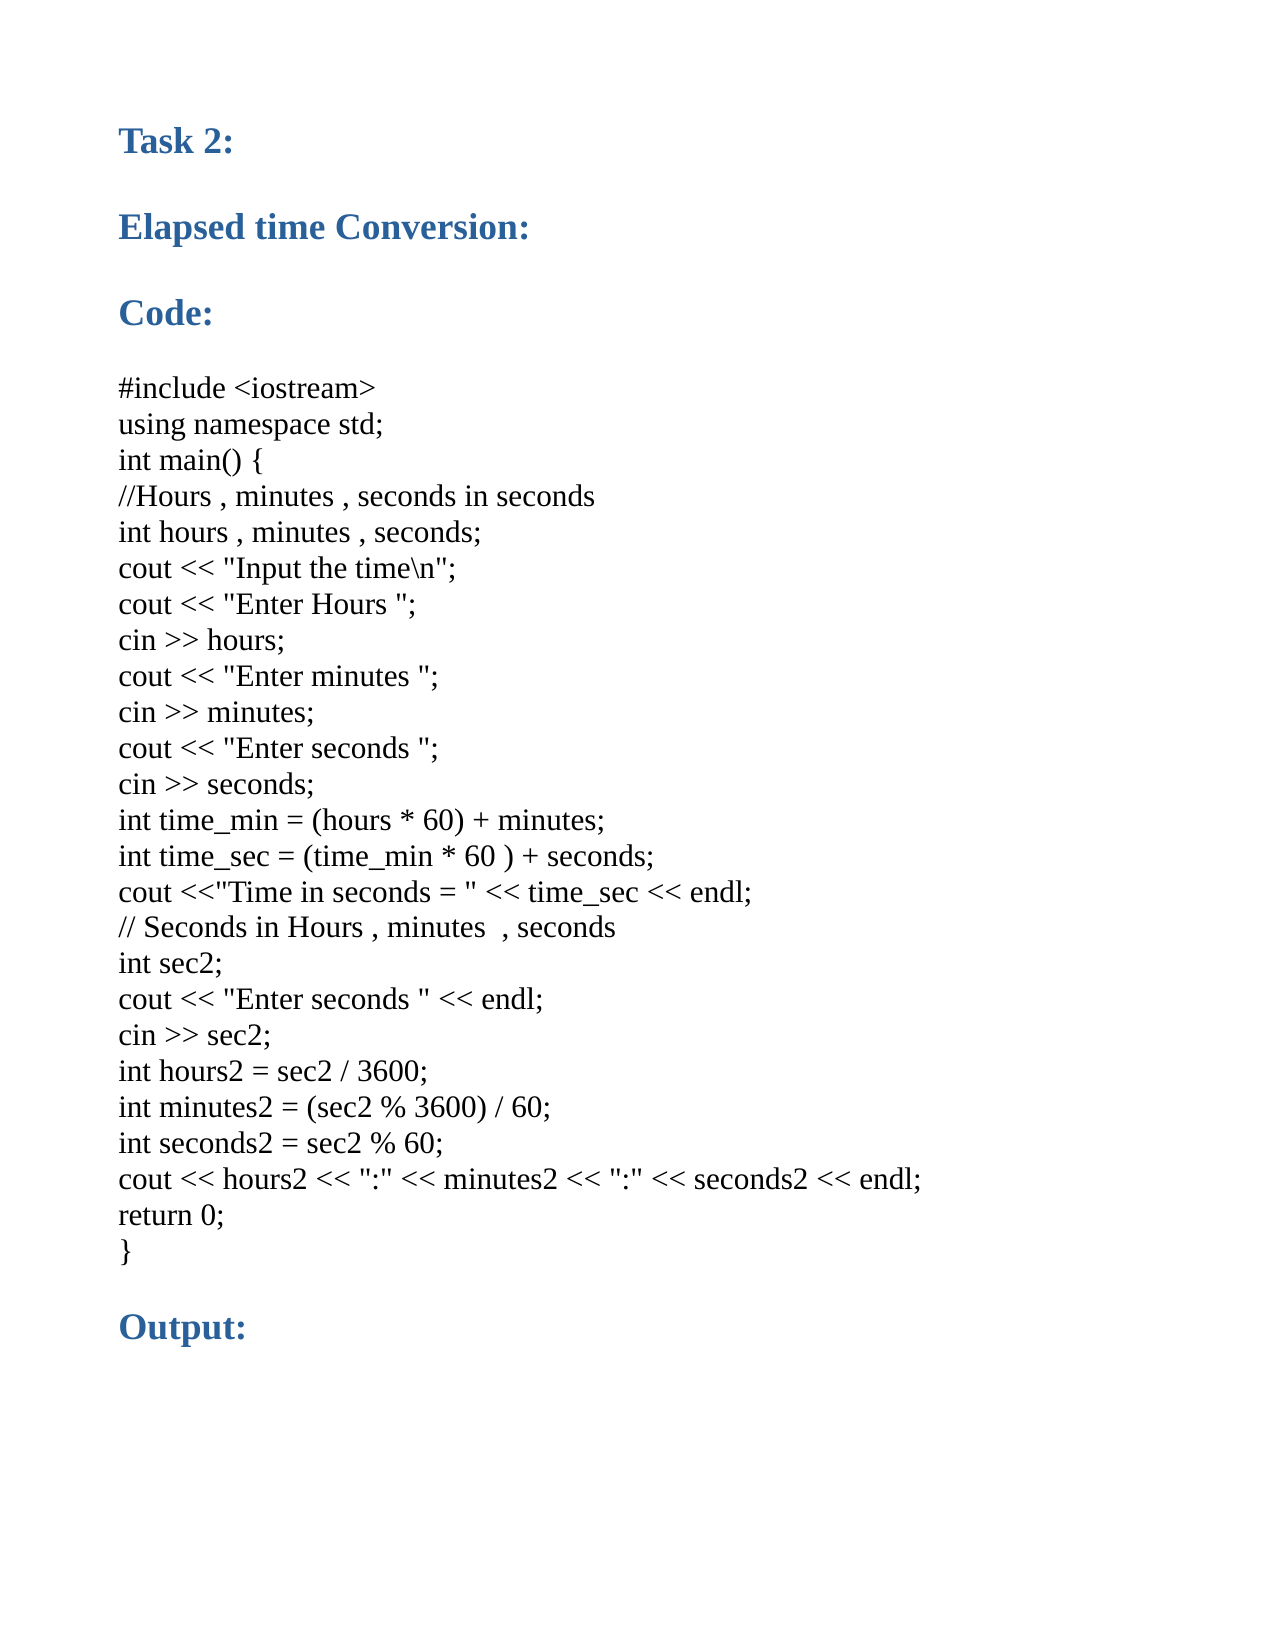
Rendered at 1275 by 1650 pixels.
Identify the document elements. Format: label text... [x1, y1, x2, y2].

text Task 2: [118, 118, 1157, 161]
text cout << "Enter Hours "; [118, 585, 1157, 621]
text #include <iostream> [118, 370, 1157, 406]
text int hours , minutes , seconds; [118, 513, 1157, 549]
text int time_min = (hours * 60) + minutes; [118, 801, 1157, 837]
text int sec2; [118, 945, 1157, 981]
text //Hours , minutes , seconds in seconds [118, 477, 1157, 513]
text Code: [118, 291, 1157, 334]
text cout << hours2 << ":" << minutes2 << ":" << seconds2 << endl; [118, 1160, 1157, 1196]
text return 0; [118, 1196, 1157, 1232]
text int seconds2 = sec2 % 60; [118, 1124, 1157, 1160]
text Elapsed time Conversion: [118, 204, 1157, 247]
text } [118, 1232, 1157, 1268]
text cout << "Enter minutes "; [118, 657, 1157, 693]
text cout <<"Time in seconds = " << time_sec << endl; [118, 873, 1157, 909]
text int time_sec = (time_min * 60 ) + seconds; [118, 837, 1157, 873]
text int hours2 = sec2 / 3600; [118, 1052, 1157, 1088]
text // Seconds in Hours , minutes , seconds [118, 909, 1157, 945]
text Output: [118, 1304, 1157, 1347]
text cin >> seconds; [118, 765, 1157, 801]
text int minutes2 = (sec2 % 3600) / 60; [118, 1088, 1157, 1124]
text cout << "Input the time\n"; [118, 549, 1157, 585]
text cin >> sec2; [118, 1017, 1157, 1052]
text cin >> hours; [118, 621, 1157, 657]
text using namespace std; [118, 406, 1157, 442]
text cout << "Enter seconds "; [118, 729, 1157, 765]
text cin >> minutes; [118, 693, 1157, 729]
text int main() { [118, 442, 1157, 477]
text cout << "Enter seconds " << endl; [118, 981, 1157, 1017]
